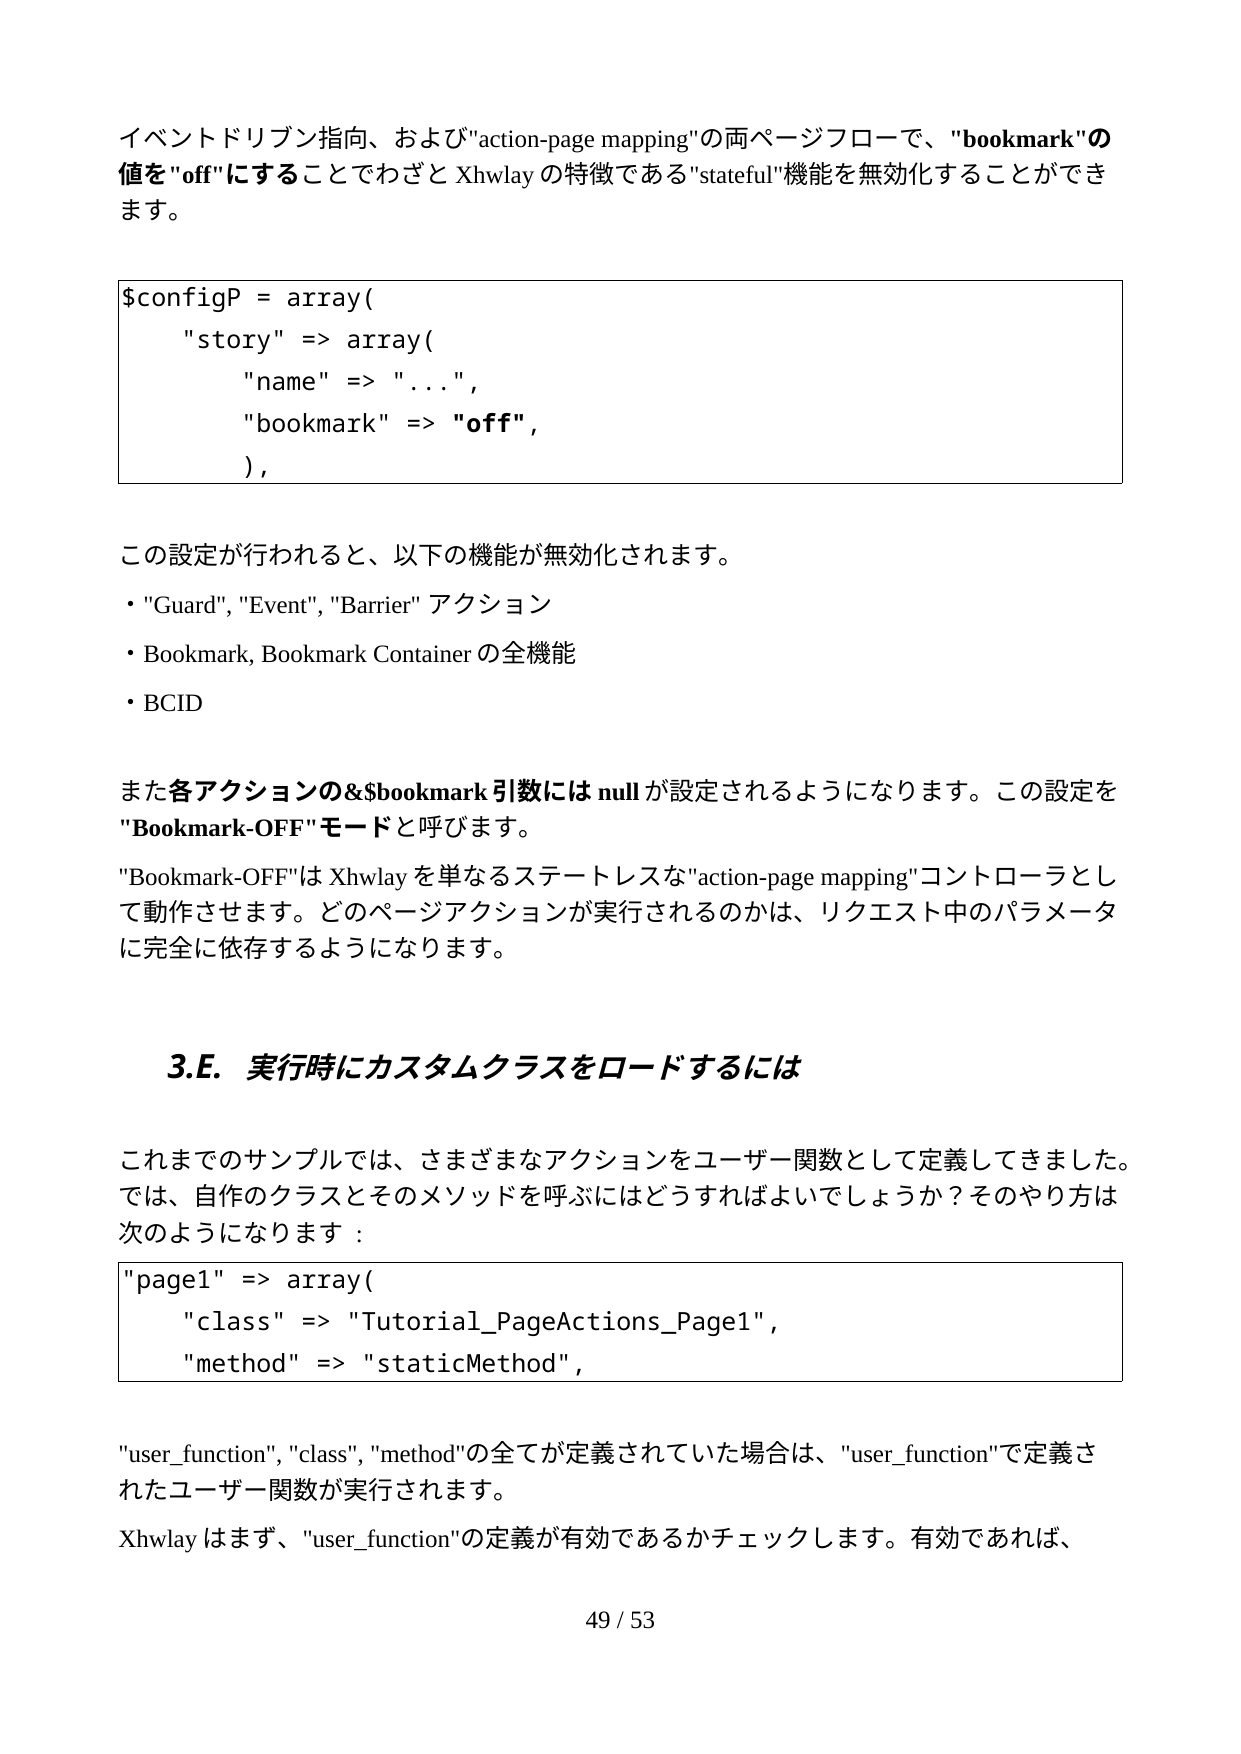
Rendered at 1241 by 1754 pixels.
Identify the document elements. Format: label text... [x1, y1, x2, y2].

text "user_function", "class", "method"の全てが定義されていた場合は、"user_function"で定義されたユーザー関数が実行されます。 [118, 1434, 1122, 1506]
text "name" => "...", [119, 363, 1122, 396]
text $configP = array( [119, 281, 1122, 312]
text ・"Guard", "Event", "Barrier" アクション [118, 584, 1122, 621]
text "class" => "Tutorial_PageActions_Page1", [119, 1304, 1122, 1336]
text "page1" => array( [119, 1263, 1122, 1294]
text "method" => "staticMethod", [119, 1346, 1122, 1381]
text "story" => array( [119, 322, 1122, 354]
text Xhwlayはまず、"user_function"の定義が有効であるかチェックします。有効であれば、 [118, 1519, 1122, 1555]
text ・Bookmark, Bookmark Containerの全機能 [118, 633, 1122, 669]
text ), [119, 447, 1122, 483]
text イベントドリブン指向、および"action-page mapping"の両ページフローで、"bookmark"の値を"off"にすることでわざとXhwlayの特徴である"stateful"機能を無効化することができます。 [118, 118, 1122, 227]
text これまでのサンプルでは、さまざまなアクションをユーザー関数として定義してきました。では、自作のクラスとそのメソッドを呼ぶにはどうすればよいでしょうか？そのやり方は次のようになります : [118, 1141, 1122, 1249]
text この設定が行われると、以下の機能が無効化されます。 [118, 536, 1122, 572]
text "Bookmark-OFF"はXhwlayを単なるステートレスな"action-page mapping"コントローラとして動作させます。どのページアクションが実行されるのかは、リクエスト中のパラメータに完全に依存するようになります。 [118, 856, 1122, 965]
text "bookmark" => "off", [119, 406, 1122, 438]
text ・BCID [118, 682, 1122, 718]
text また各アクションの&$bookmark引数にはnullが設定されるようになります。この設定を"Bookmark-OFF"モードと呼びます。 [118, 771, 1122, 843]
subtitle 実行時にカスタムクラスをロードするには [130, 1042, 1122, 1088]
